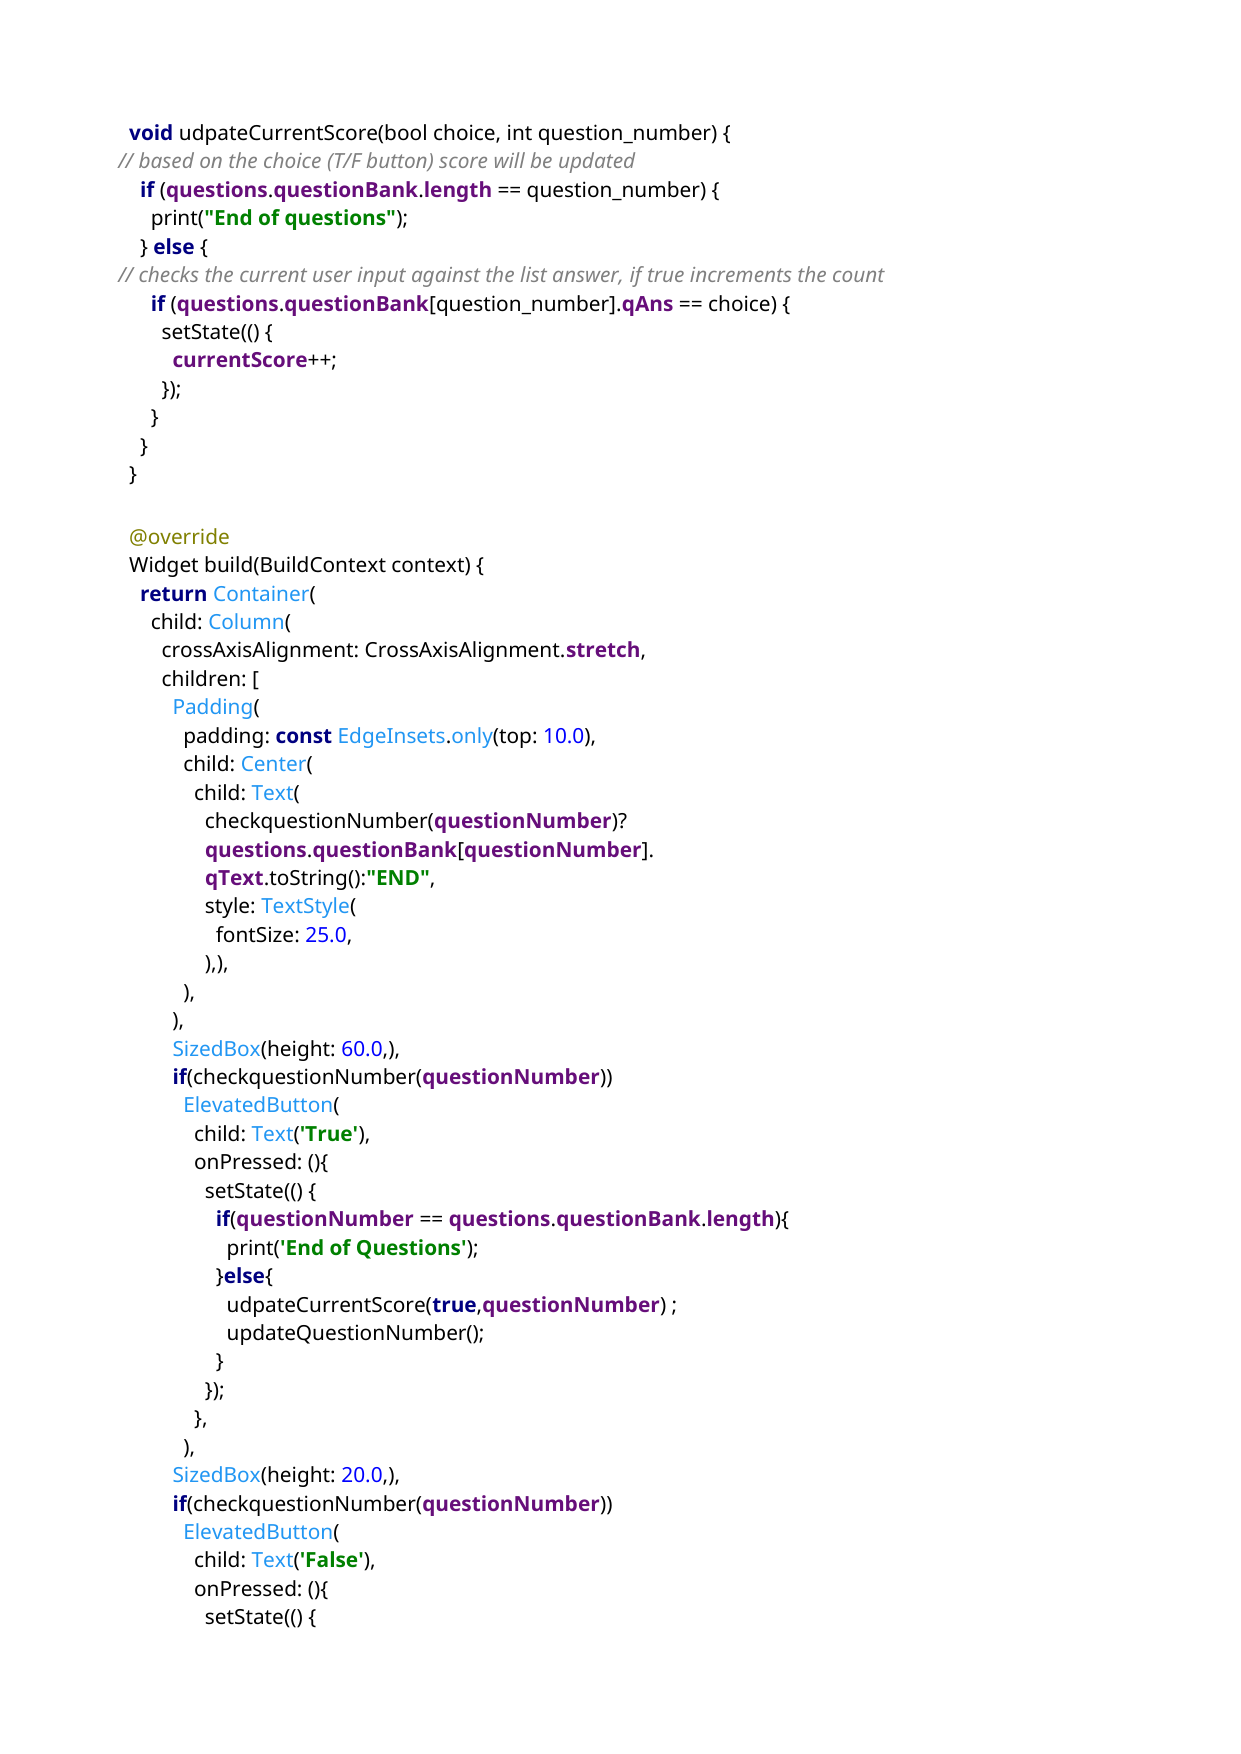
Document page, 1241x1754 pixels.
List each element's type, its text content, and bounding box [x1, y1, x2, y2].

text void udpateCurrentScore(bool choice, int question_number) { // based on the choice (T/F button) score will be updated if (questions.questionBank.length == question_number) { print("End of questions"); } else { // checks the current user input against the list answer, if true increments the count if (questions.questionBank[question_number].qAns == choice) { setState(() { currentScore++; }); } } } @override Widget build(BuildContext context) { return Container( child: Column( crossAxisAlignment: CrossAxisAlignment.stretch, children: [ Padding( padding: const EdgeInsets.only(top: 10.0), child: Center( child: Text( checkquestionNumber(questionNumber)? questions.questionBank[questionNumber]. qText.toString():"END", style: TextStyle( fontSize: 25.0, ),), ), ), SizedBox(height: 60.0,), if(checkquestionNumber(questionNumber)) ElevatedButton( child: Text('True'), onPressed: (){ setState(() { if(questionNumber == questions.questionBank.length){ print('End of Questions'); }else{ udpateCurrentScore(true,questionNumber) ; updateQuestionNumber(); } }); }, ), SizedBox(height: 20.0,), if(checkquestionNumber(questionNumber)) ElevatedButton( child: Text('False'), onPressed: (){ setState(() { [118, 118, 1122, 1631]
